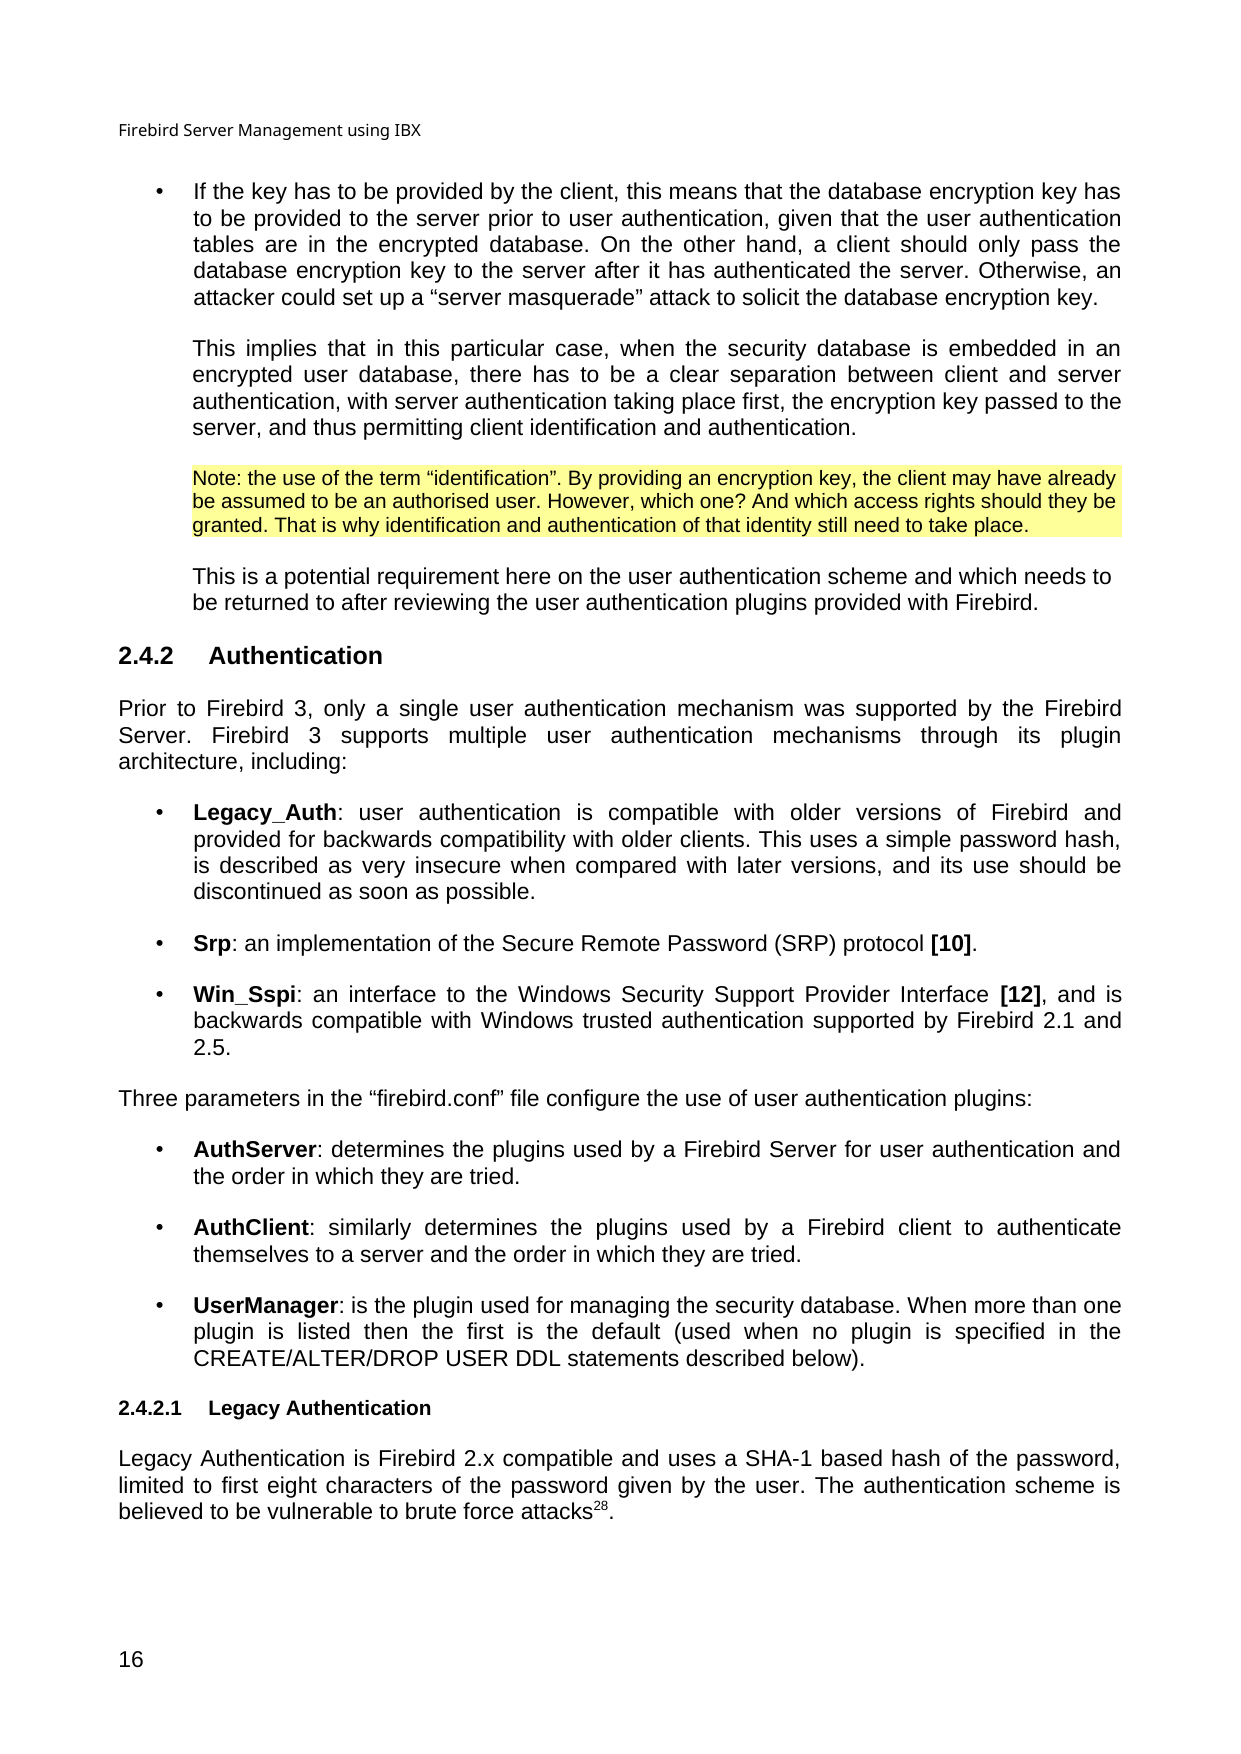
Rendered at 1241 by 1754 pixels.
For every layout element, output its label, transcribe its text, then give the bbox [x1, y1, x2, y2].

text Legacy Authentication is Firebird 2.x compatible and uses a SHA-1 based hash of the password, limited to first eight characters of the password given by the user. The authentication scheme is believed to be vulnerable to brute force attacks28. [118, 1445, 1122, 1524]
list Srp: an implementation of the Secure Remote Password (SRP) protocol [10]. [156, 930, 1122, 956]
list AuthClient: similarly determines the plugins used by a Firebird client to authenticate themselves to a server and the order in which they are tried. [156, 1214, 1122, 1267]
list Legacy_Auth: user authentication is compatible with older versions of Firebird and provided for backwards compatibility with older clients. This uses a simple password hash, is described as very insecure when compared with later versions, and its use should be discontinued as soon as possible. [156, 799, 1122, 905]
text Prior to Firebird 3, only a single user authentication mechanism was supported by the Firebird Server. Firebird 3 supports multiple user authentication mechanisms through its plugin architecture, including: [118, 695, 1122, 774]
text Note: the use of the term “identification”. By providing an encryption key, the client may have already be assumed to be an authorised user. However, which one? And which access rights should they be granted. That is why identification and authentication of that identity still need to take place. [192, 465, 1122, 537]
subtitle Authentication [118, 641, 1122, 670]
text Three parameters in the “firebird.conf” file configure the use of user authentication plugins: [118, 1085, 1122, 1111]
list Win_Sspi: an interface to the Windows Security Support Provider Interface [12], and is backwards compatible with Windows trusted authentication supported by Firebird 2.1 and 2.5. [156, 981, 1122, 1060]
list AuthServer: determines the plugins used by a Firebird Server for user authentication and the order in which they are tried. [156, 1136, 1122, 1189]
subtitle Legacy Authentication [118, 1396, 1122, 1420]
text This is a potential requirement here on the user authentication scheme and which needs to be returned to after reviewing the user authentication plugins provided with Firebird. [192, 563, 1122, 615]
list If the key has to be provided by the client, this means that the database encryption key has to be provided to the server prior to user authentication, given that the user authentication tables are in the encrypted database. On the other hand, a client should only pass the database encryption key to the server after it has authenticated the server. Otherwise, an attacker could set up a “server masquerade” attack to solicit the database encryption key. [156, 178, 1122, 310]
text This implies that in this particular case, when the security database is embedded in an encrypted user database, there has to be a clear separation between client and server authentication, with server authentication taking place first, the encryption key passed to the server, and thus permitting client identification and authentication. [192, 335, 1122, 440]
list UserManager: is the plugin used for managing the security database. When more than one plugin is listed then the first is the default (used when no plugin is specified in the CREATE/ALTER/DROP USER DDL statements described below). [156, 1292, 1122, 1371]
